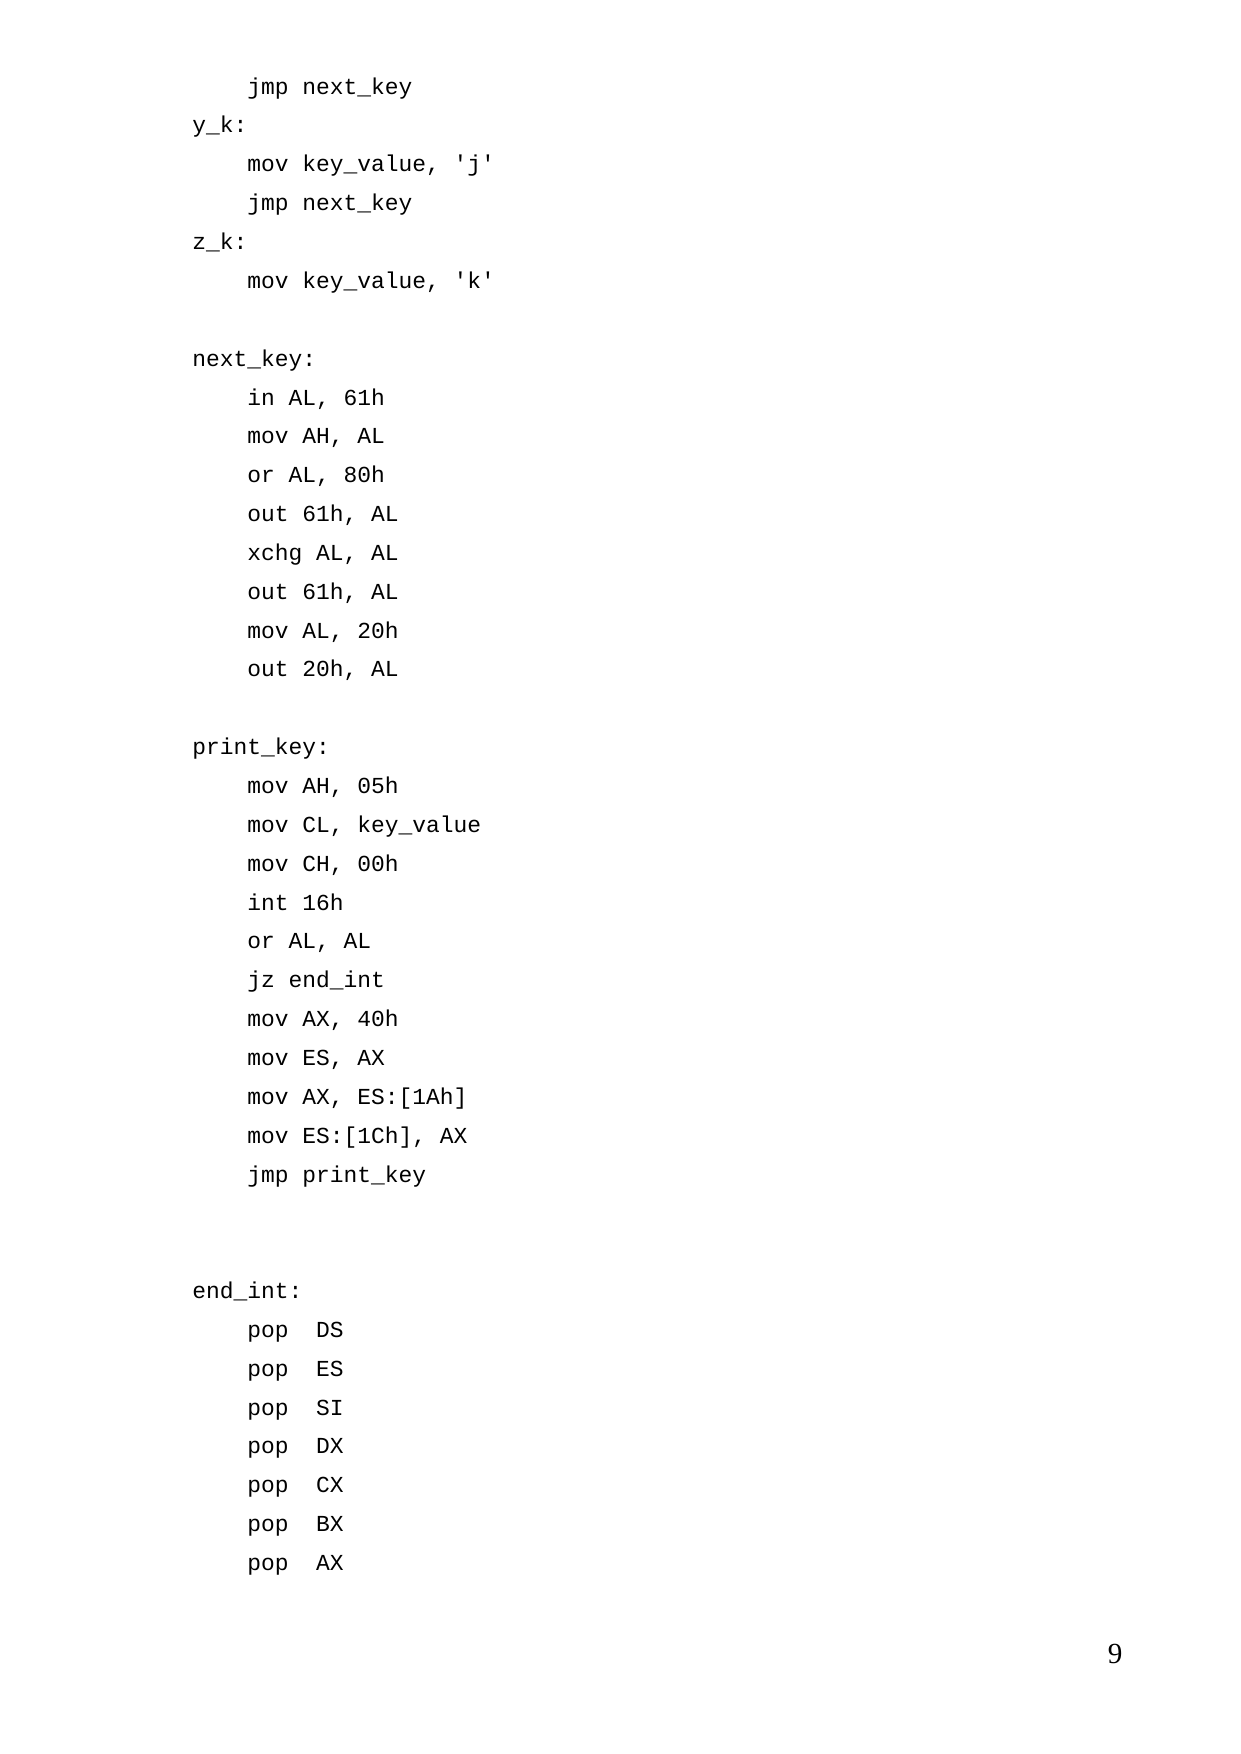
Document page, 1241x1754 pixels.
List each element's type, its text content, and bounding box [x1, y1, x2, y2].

text jz end_int [118, 969, 1122, 994]
text mov AX, 40h [118, 1007, 1122, 1033]
text mov ES, AX [118, 1046, 1122, 1072]
text mov AL, 20h [118, 619, 1122, 645]
text pop DX [118, 1435, 1122, 1461]
text pop SI [118, 1396, 1122, 1422]
text out 20h, AL [118, 658, 1122, 684]
text mov AH, 05h [118, 774, 1122, 800]
text mov ES:[1Ch], AX [118, 1124, 1122, 1150]
text end_int: [118, 1279, 1122, 1305]
text pop ES [118, 1357, 1122, 1383]
text out 61h, AL [118, 580, 1122, 606]
text next_key: [118, 347, 1122, 373]
text or AL, AL [118, 930, 1122, 956]
text in AL, 61h [118, 386, 1122, 412]
text pop AX [118, 1551, 1122, 1577]
text mov CL, key_value [118, 813, 1122, 839]
text print_key: [118, 736, 1122, 761]
text z_k: [118, 230, 1122, 256]
text mov AH, AL [118, 425, 1122, 451]
text y_k: [118, 114, 1122, 140]
text pop DS [118, 1318, 1122, 1344]
text mov AX, ES:[1Ah] [118, 1085, 1122, 1111]
text jmp next_key [118, 192, 1122, 217]
text jmp print_key [118, 1163, 1122, 1189]
text pop BX [118, 1513, 1122, 1538]
text xchg AL, AL [118, 541, 1122, 567]
text or AL, 80h [118, 463, 1122, 489]
text jmp next_key [118, 75, 1122, 101]
text int 16h [118, 891, 1122, 917]
text mov CH, 00h [118, 852, 1122, 878]
text mov key_value, 'k' [118, 269, 1122, 295]
text out 61h, AL [118, 502, 1122, 528]
text mov key_value, 'j' [118, 153, 1122, 179]
text pop CX [118, 1474, 1122, 1500]
